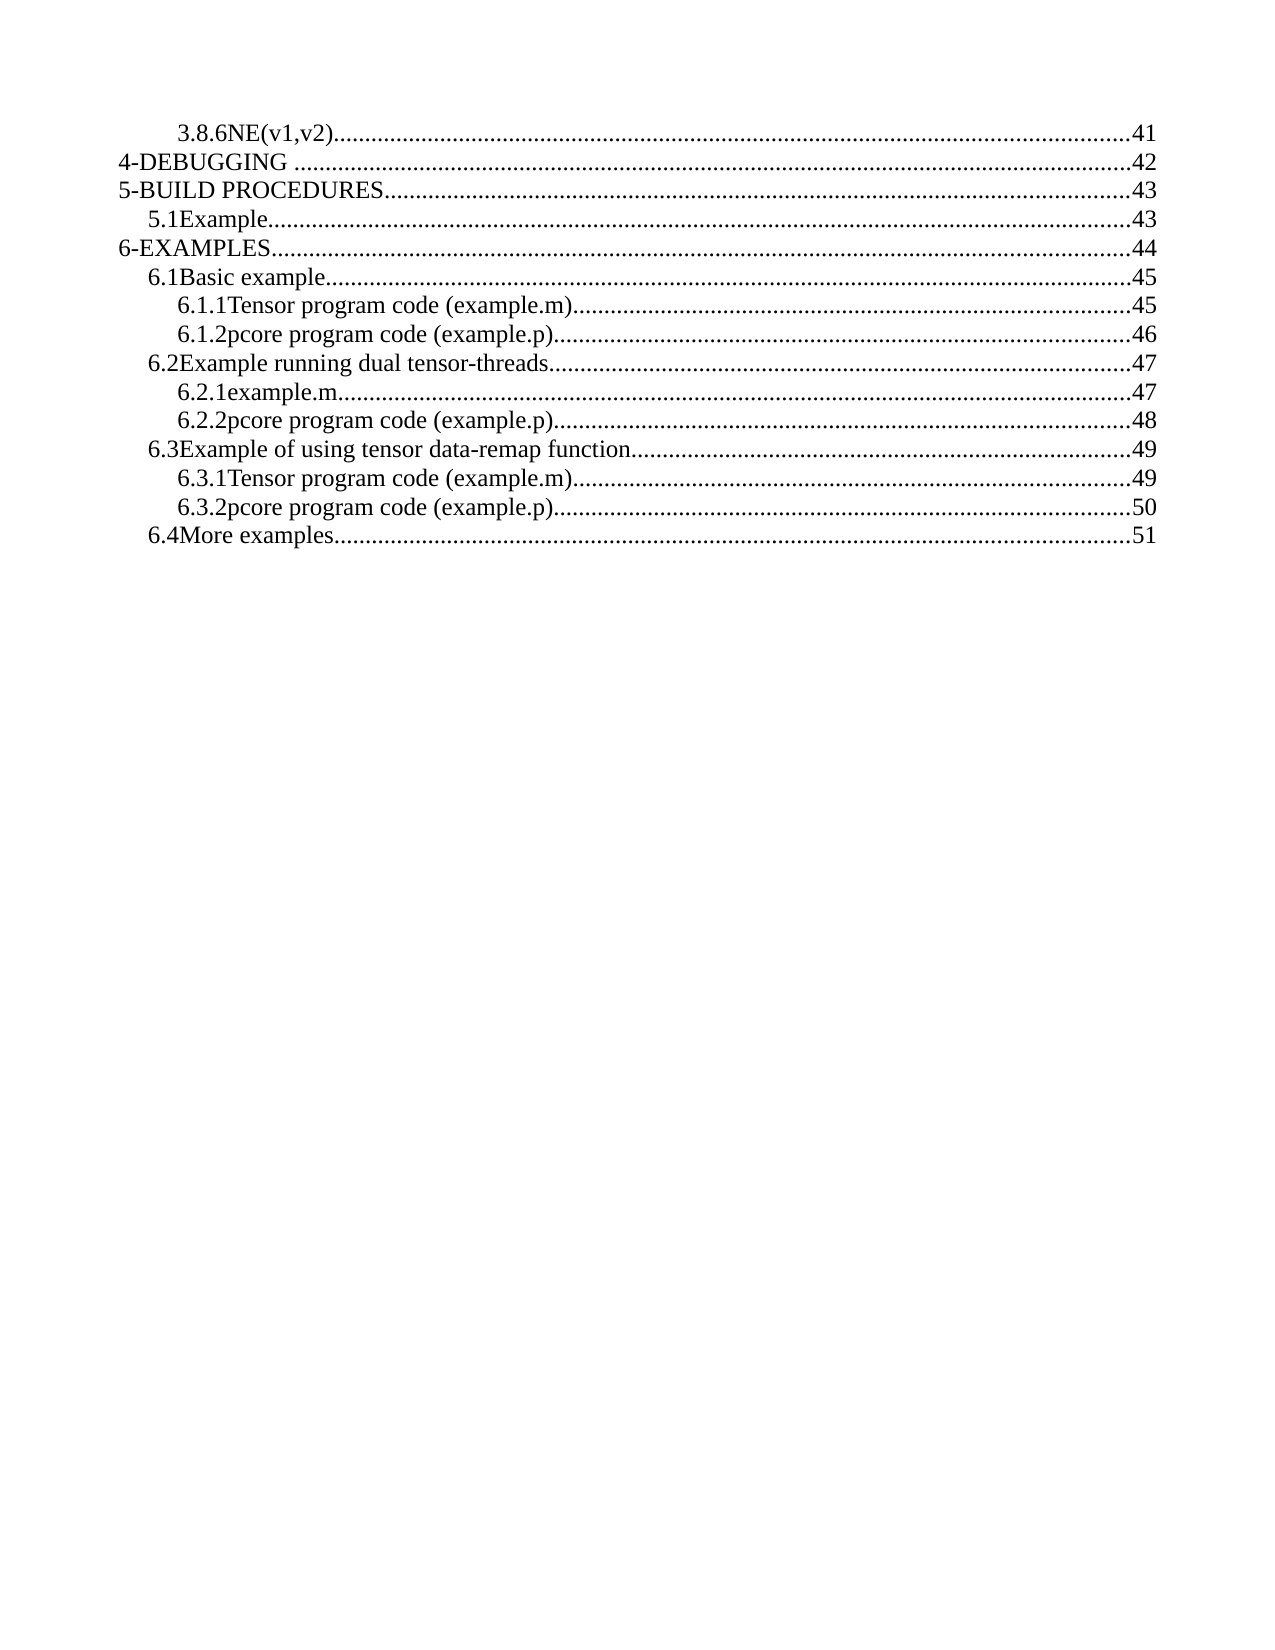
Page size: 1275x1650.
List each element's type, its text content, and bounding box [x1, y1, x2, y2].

text 4-DEBUGGING 42 [118, 147, 1157, 176]
text 6.4More examples 51 [148, 521, 1157, 549]
text 6.1.1Tensor program code (example.m) 45 [177, 291, 1157, 319]
text 6.3.2pcore program code (example.p) 50 [177, 492, 1157, 521]
text 5.1Example 43 [148, 204, 1157, 233]
text 6.1Basic example 45 [148, 262, 1157, 291]
text 6.2.2pcore program code (example.p) 48 [177, 406, 1157, 434]
text 6.1.2pcore program code (example.p) 46 [177, 319, 1157, 348]
text 6.3.1Tensor program code (example.m) 49 [177, 463, 1157, 492]
text 6.2Example running dual tensor-threads 47 [148, 348, 1157, 377]
text 6.3Example of using tensor data-remap function. 49 [148, 434, 1157, 463]
text 5-BUILD PROCEDURES 43 [118, 176, 1157, 204]
text 6.2.1example.m 47 [177, 377, 1157, 406]
text 3.8.6NE(v1,v2) 41 [177, 118, 1157, 147]
text 6-EXAMPLES 44 [118, 233, 1157, 262]
